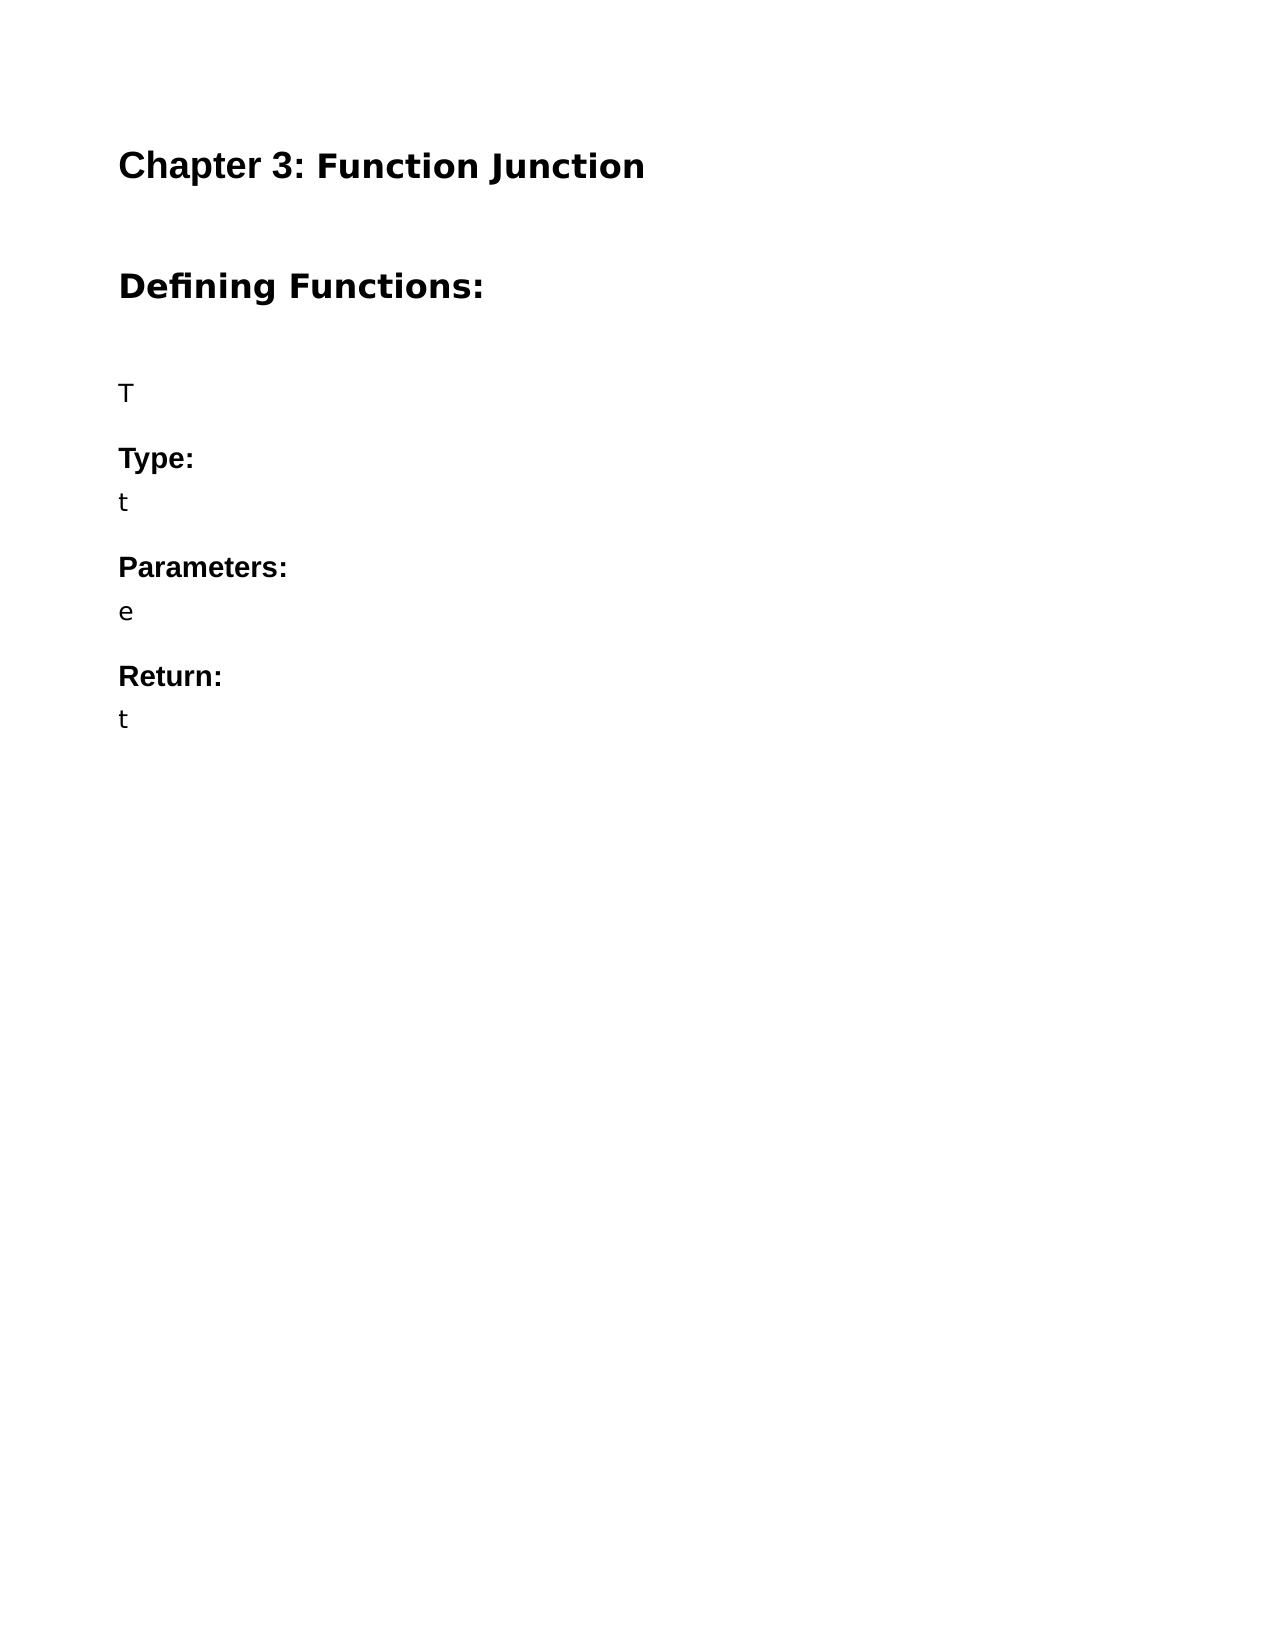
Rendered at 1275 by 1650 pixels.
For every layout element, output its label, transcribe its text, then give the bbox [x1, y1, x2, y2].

subtitle Return: [118, 659, 1157, 693]
subtitle Chapter 3: Function Junction [118, 143, 1157, 187]
subtitle Defining Functions: [118, 268, 1157, 307]
text t [118, 488, 1157, 517]
text T [118, 379, 1157, 408]
subtitle Parameters: [118, 550, 1157, 584]
text t [118, 706, 1157, 735]
subtitle Type: [118, 441, 1157, 475]
text e [118, 597, 1157, 626]
